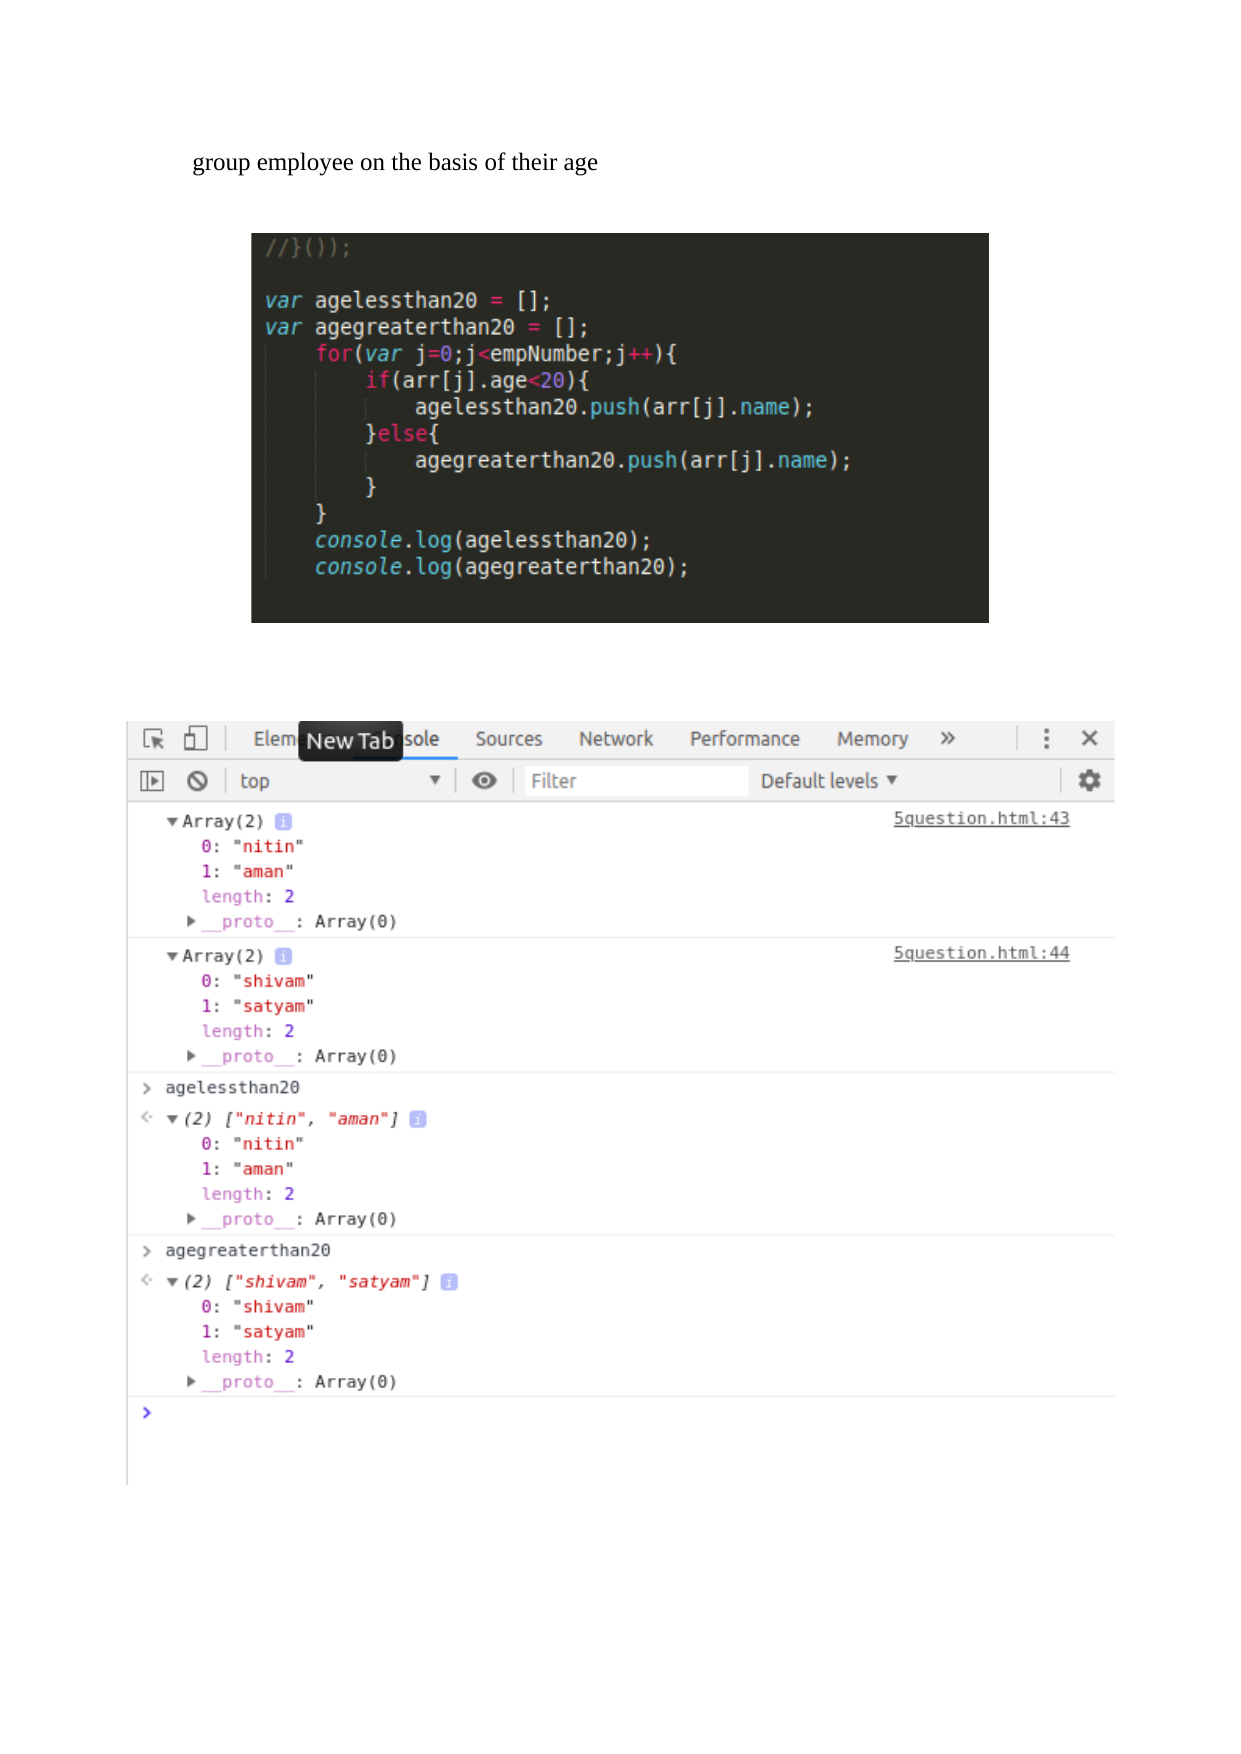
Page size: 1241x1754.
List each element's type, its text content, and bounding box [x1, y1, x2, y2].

text group employee on the basis of their age [118, 147, 1122, 176]
picture [251, 233, 989, 623]
picture [125, 721, 1115, 1485]
